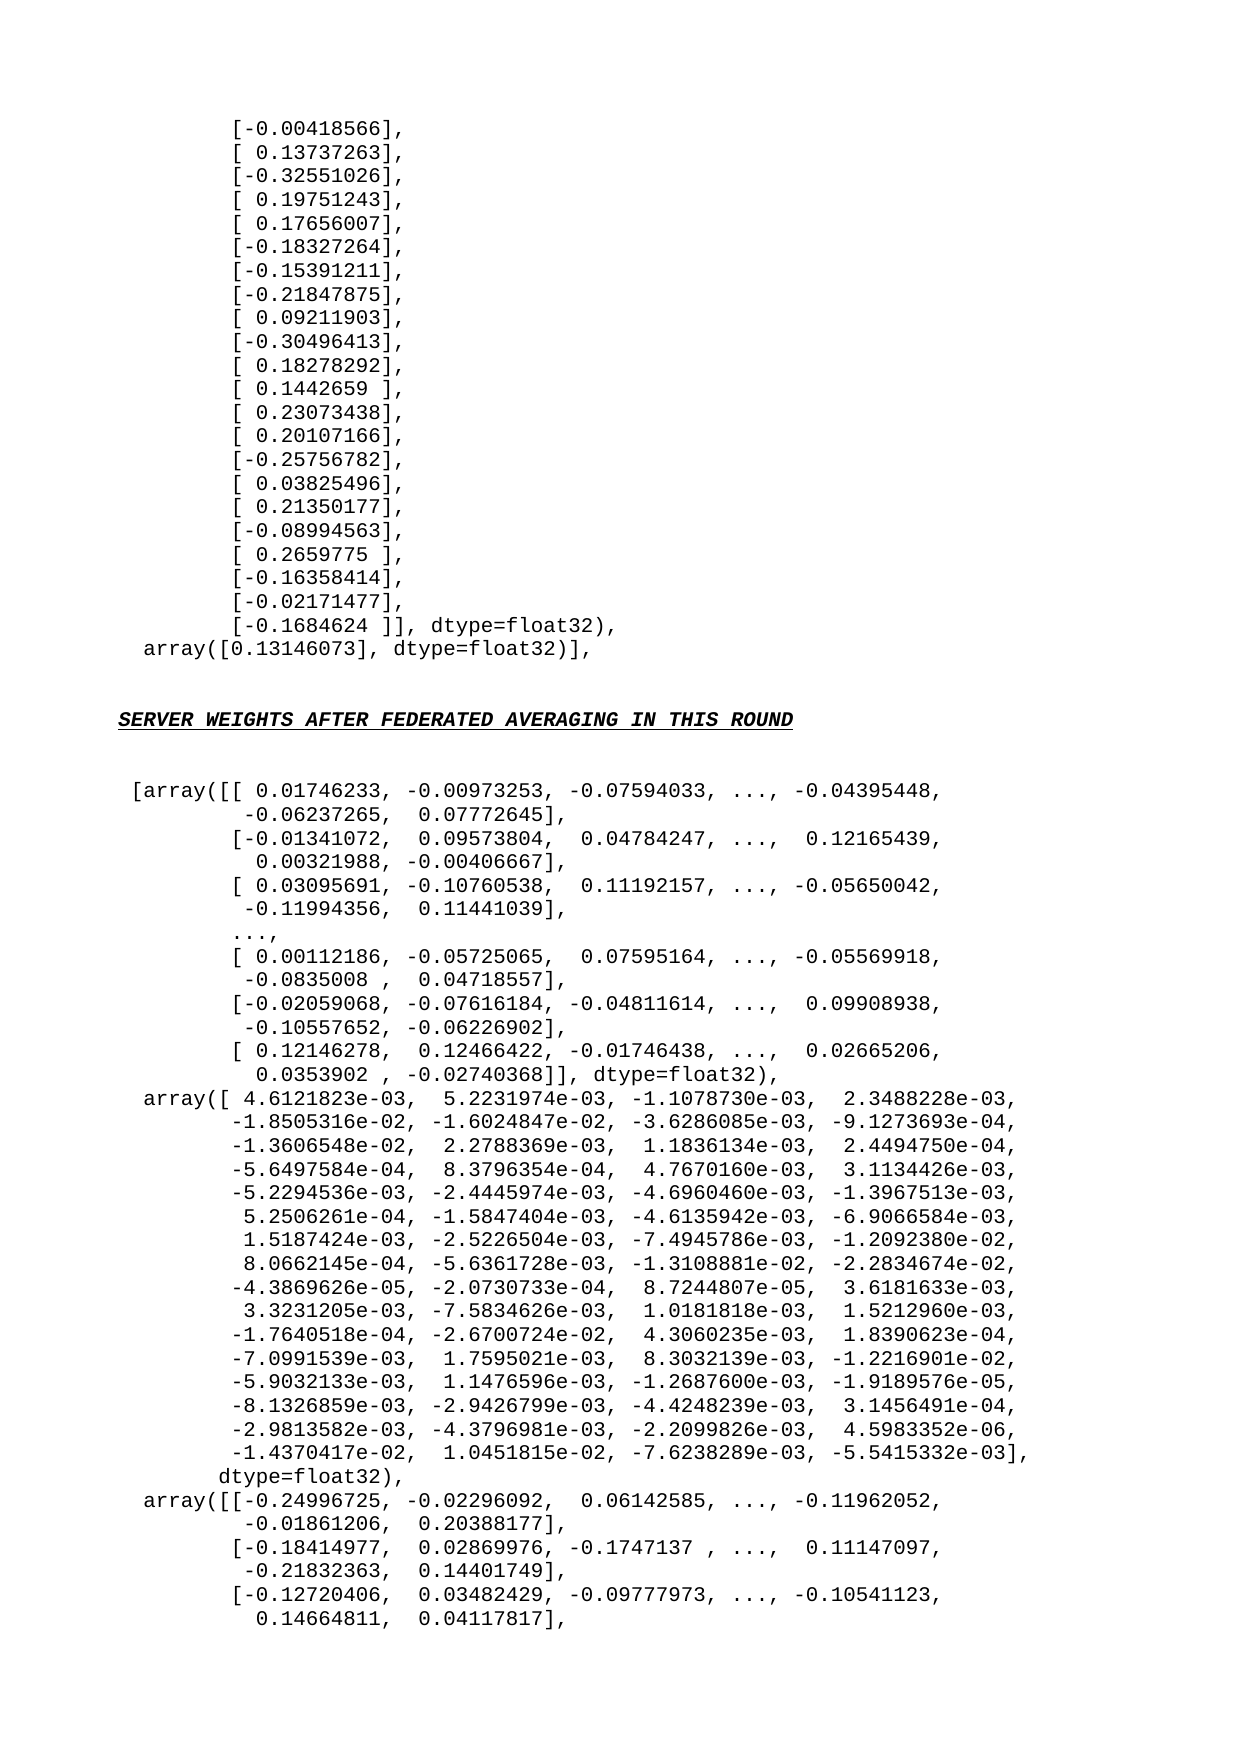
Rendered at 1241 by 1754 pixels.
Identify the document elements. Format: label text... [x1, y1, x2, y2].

text [ 0.13737263], [118, 142, 1122, 165]
text array([ 4.6121823e-03, 5.2231974e-03, -1.1078730e-03, 2.3488228e-03, [118, 1088, 1122, 1111]
text ..., [118, 922, 1122, 946]
text [-0.30496413], [118, 331, 1122, 354]
text [-0.00418566], [118, 118, 1122, 142]
text 8.0662145e-04, -5.6361728e-03, -1.3108881e-02, -2.2834674e-02, [118, 1253, 1122, 1277]
text SERVER WEIGHTS AFTER FEDERATED AVERAGING IN THIS ROUND [118, 709, 1122, 733]
text [-0.01341072, 0.09573804, 0.04784247, ..., 0.12165439, [118, 827, 1122, 851]
text -1.7640518e-04, -2.6700724e-02, 4.3060235e-03, 1.8390623e-04, [118, 1324, 1122, 1348]
text [-0.18414977, 0.02869976, -0.1747137 , ..., 0.11147097, [118, 1537, 1122, 1561]
text -0.01861206, 0.20388177], [118, 1513, 1122, 1537]
text [ 0.00112186, -0.05725065, 0.07595164, ..., -0.05569918, [118, 946, 1122, 969]
text [-0.16358414], [118, 567, 1122, 591]
text [ 0.20107166], [118, 426, 1122, 449]
text [-0.21847875], [118, 284, 1122, 307]
text [ 0.21350177], [118, 496, 1122, 520]
text 0.14664811, 0.04117817], [118, 1608, 1122, 1631]
text [-0.25756782], [118, 449, 1122, 473]
text [ 0.09211903], [118, 307, 1122, 331]
text [ 0.03095691, -0.10760538, 0.11192157, ..., -0.05650042, [118, 875, 1122, 898]
text [ 0.1442659 ], [118, 378, 1122, 402]
text [ 0.12146278, 0.12466422, -0.01746438, ..., 0.02665206, [118, 1040, 1122, 1064]
text -0.21832363, 0.14401749], [118, 1561, 1122, 1584]
text -5.2294536e-03, -2.4445974e-03, -4.6960460e-03, -1.3967513e-03, [118, 1182, 1122, 1206]
text -0.06237265, 0.07772645], [118, 804, 1122, 827]
text array([[-0.24996725, -0.02296092, 0.06142585, ..., -0.11962052, [118, 1489, 1122, 1513]
text -1.3606548e-02, 2.2788369e-03, 1.1836134e-03, 2.4494750e-04, [118, 1135, 1122, 1158]
text [-0.12720406, 0.03482429, -0.09777973, ..., -0.10541123, [118, 1584, 1122, 1608]
text [ 0.2659775 ], [118, 544, 1122, 567]
text [ 0.03825496], [118, 473, 1122, 496]
text 3.3231205e-03, -7.5834626e-03, 1.0181818e-03, 1.5212960e-03, [118, 1300, 1122, 1324]
text [ 0.18278292], [118, 354, 1122, 378]
text -5.9032133e-03, 1.1476596e-03, -1.2687600e-03, -1.9189576e-05, [118, 1371, 1122, 1395]
text dtype=float32), [118, 1466, 1122, 1489]
text [-0.15391211], [118, 260, 1122, 284]
text [ 0.17656007], [118, 213, 1122, 236]
text [-0.02171477], [118, 591, 1122, 615]
text -4.3869626e-05, -2.0730733e-04, 8.7244807e-05, 3.6181633e-03, [118, 1277, 1122, 1300]
text [-0.32551026], [118, 165, 1122, 189]
text 5.2506261e-04, -1.5847404e-03, -4.6135942e-03, -6.9066584e-03, [118, 1206, 1122, 1229]
text [-0.18327264], [118, 236, 1122, 260]
text -5.6497584e-04, 8.3796354e-04, 4.7670160e-03, 3.1134426e-03, [118, 1158, 1122, 1182]
text -0.0835008 , 0.04718557], [118, 969, 1122, 993]
text 0.0353902 , -0.02740368]], dtype=float32), [118, 1064, 1122, 1088]
text -0.10557652, -0.06226902], [118, 1017, 1122, 1040]
text -2.9813582e-03, -4.3796981e-03, -2.2099826e-03, 4.5983352e-06, [118, 1419, 1122, 1442]
text -1.4370417e-02, 1.0451815e-02, -7.6238289e-03, -5.5415332e-03], [118, 1442, 1122, 1466]
text [ 0.19751243], [118, 189, 1122, 213]
text array([0.13146073], dtype=float32)], [118, 638, 1122, 662]
text [ 0.23073438], [118, 402, 1122, 426]
text [-0.02059068, -0.07616184, -0.04811614, ..., 0.09908938, [118, 993, 1122, 1017]
text -1.8505316e-02, -1.6024847e-02, -3.6286085e-03, -9.1273693e-04, [118, 1111, 1122, 1135]
text [-0.1684624 ]], dtype=float32), [118, 615, 1122, 638]
text [array([[ 0.01746233, -0.00973253, -0.07594033, ..., -0.04395448, [118, 780, 1122, 804]
text -0.11994356, 0.11441039], [118, 898, 1122, 922]
text -7.0991539e-03, 1.7595021e-03, 8.3032139e-03, -1.2216901e-02, [118, 1348, 1122, 1371]
text 0.00321988, -0.00406667], [118, 851, 1122, 875]
text 1.5187424e-03, -2.5226504e-03, -7.4945786e-03, -1.2092380e-02, [118, 1229, 1122, 1253]
text [-0.08994563], [118, 520, 1122, 544]
text -8.1326859e-03, -2.9426799e-03, -4.4248239e-03, 3.1456491e-04, [118, 1395, 1122, 1419]
